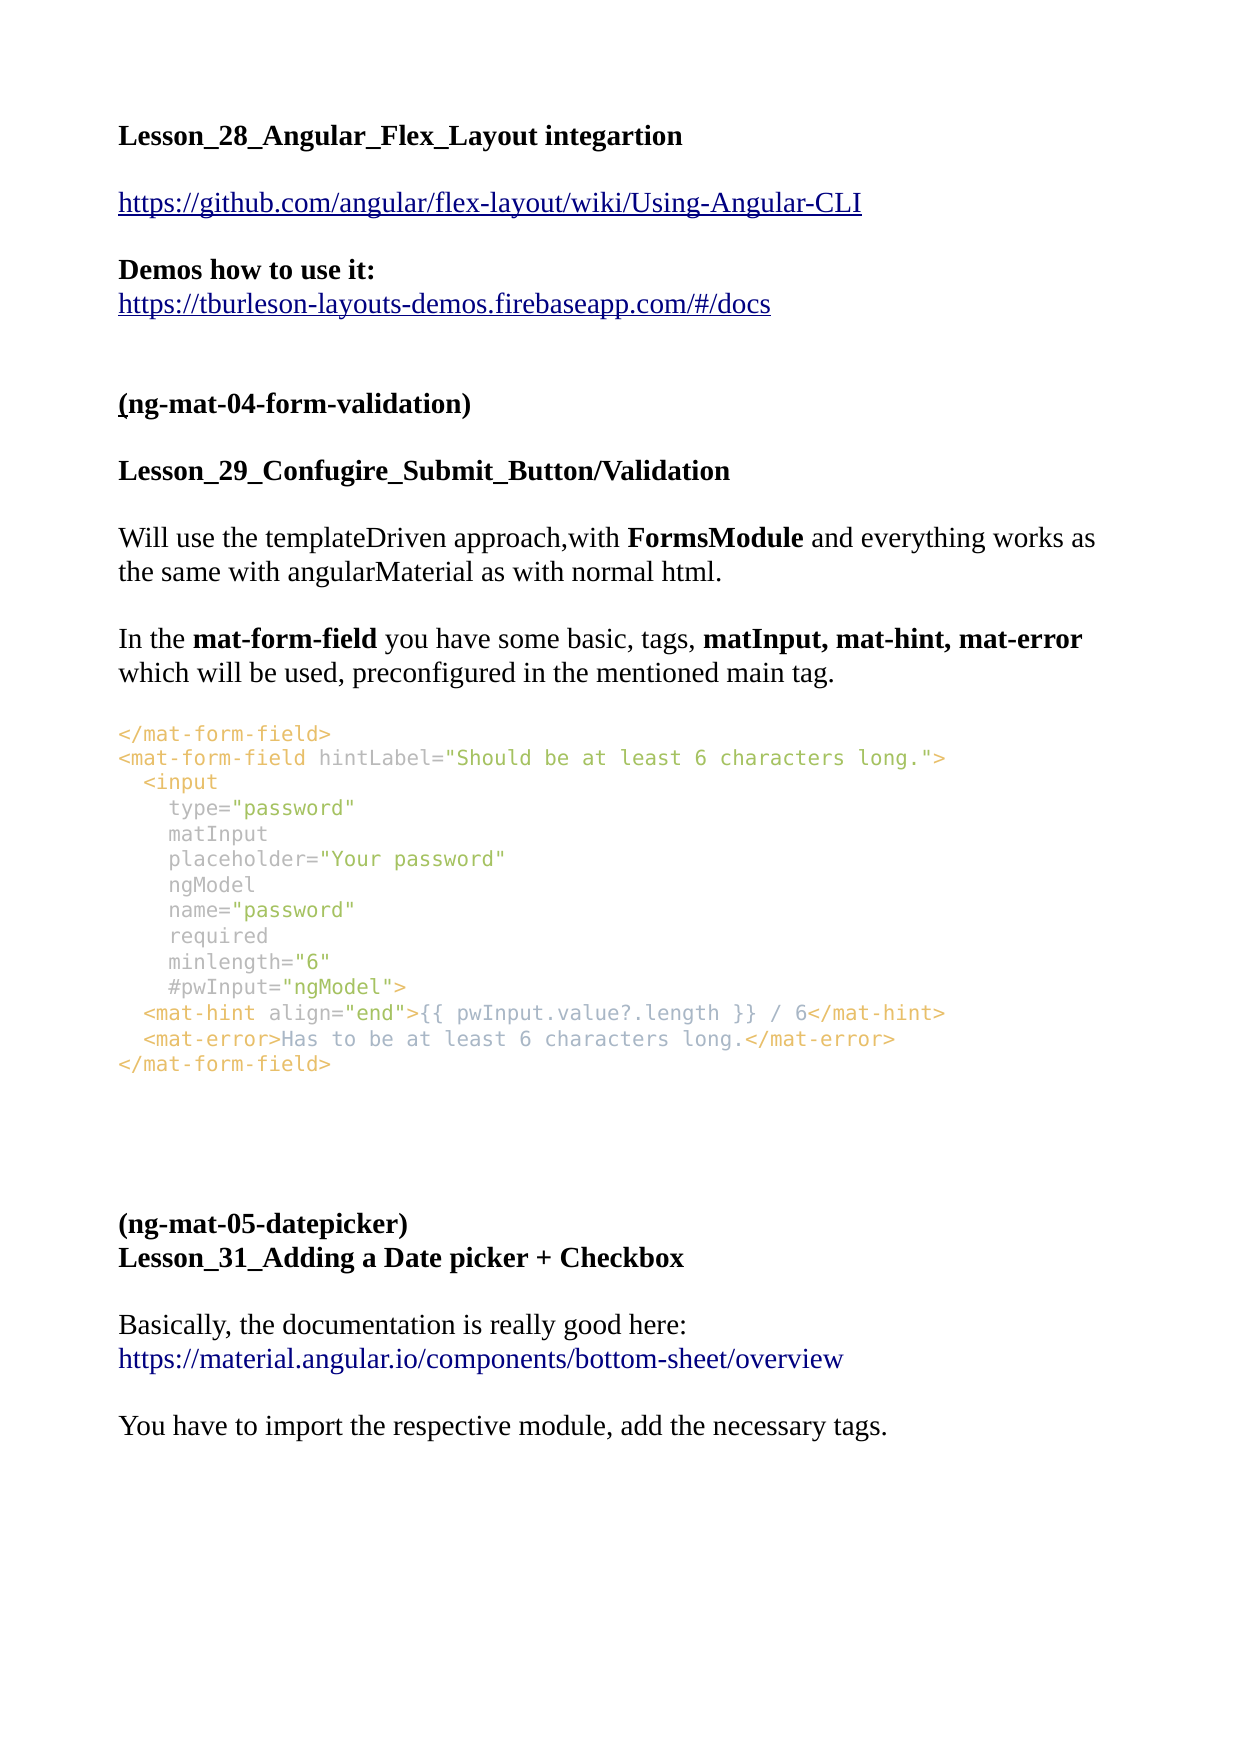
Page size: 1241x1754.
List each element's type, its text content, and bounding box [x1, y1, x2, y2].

text Lesson_31_Adding a Date picker + Checkbox [118, 1240, 1122, 1274]
text matInput [118, 822, 1122, 847]
text minlength="6" [118, 950, 1122, 975]
text type="password" [118, 796, 1122, 822]
text https://github.com/angular/flex-layout/wiki/Using-Angular-CLI [118, 185, 1122, 219]
text https://tburleson-layouts-demos.firebaseapp.com/#/docs [118, 286, 1122, 319]
text You have to import the respective module, add the necessary tags. [118, 1408, 1122, 1441]
text ngModel [118, 873, 1122, 898]
text Lesson_28_Angular_Flex_Layout integartion [118, 118, 1122, 152]
text https://material.angular.io/components/bottom-sheet/overview [118, 1341, 1122, 1374]
text <mat-error>Has to be at least 6 characters long.</mat-error> [118, 1027, 1122, 1052]
text (ng-mat-05-datepicker) [118, 1207, 1122, 1240]
text </mat-form-field> [118, 1052, 1122, 1077]
text Basically, the documentation is really good here: [118, 1307, 1122, 1341]
text <input [118, 770, 1122, 796]
text <mat-form-field hintLabel="Should be at least 6 characters long."> [118, 746, 1122, 770]
text Demos how to use it: [118, 252, 1122, 286]
text <mat-hint align="end">{{ pwInput.value?.length }} / 6</mat-hint> [118, 1001, 1122, 1027]
text Lesson_29_Confugire_Submit_Button/Validation [118, 453, 1122, 487]
text </mat-form-field> [118, 722, 1122, 746]
text name="password" [118, 898, 1122, 924]
text #pwInput="ngModel"> [118, 975, 1122, 1001]
text In the mat-form-field you have some basic, tags, matInput, mat-hint, mat-error which will be used, preconfigured in the mentioned main tag. [118, 621, 1122, 688]
text (ng-mat-04-form-validation) [118, 386, 1122, 420]
text Will use the templateDriven approach,with FormsModule and everything works as the same with angularMaterial as with normal html. [118, 521, 1122, 588]
text placeholder="Your password" [118, 847, 1122, 873]
text required [118, 924, 1122, 950]
